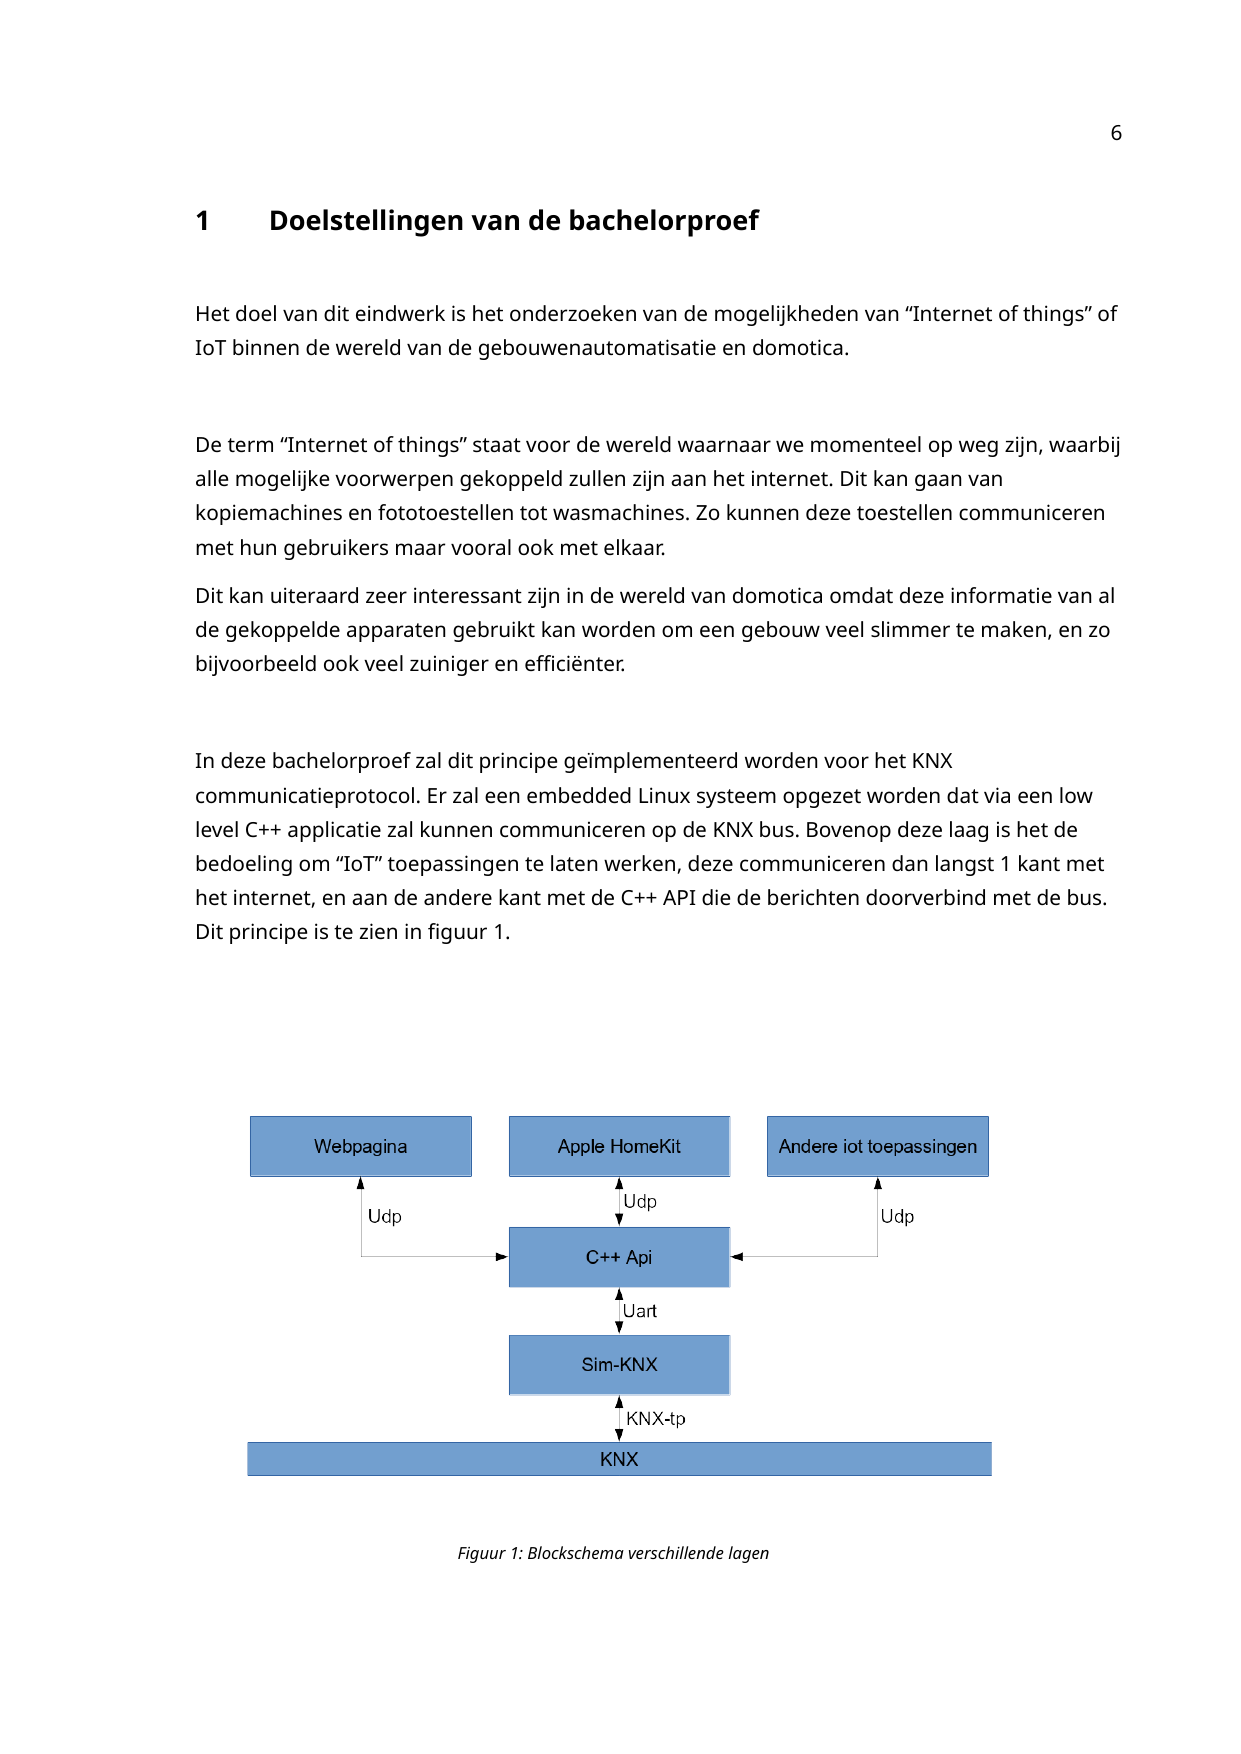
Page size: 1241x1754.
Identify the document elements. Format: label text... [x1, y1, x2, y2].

picture [212, 966, 1017, 1535]
text In deze bachelorproef zal dit principe geïmplementeerd worden voor het KNX communicatieprotocol. Er zal een embedded Linux systeem opgezet worden dat via een low level C++ applicatie zal kunnen communiceren op de KNX bus. Bovenop deze laag is het de bedoeling om “IoT” toepassingen te laten werken, deze communiceren dan langst 1 kant met het internet, en aan de andere kant met de C++ API die de berichten doorverbind met de bus. Dit principe is te zien in figuur 1. [195, 747, 1122, 945]
text [213, 954, 1016, 966]
text Het doel van dit eindwerk is het onderzoeken van de mogelijkheden van “Internet of things” of IoT binnen de wereld van de gebouwenautomatisatie en domotica. [195, 299, 1122, 362]
text De term “Internet of things” staat voor de wereld waarnaar we momenteel op weg zijn, waarbij alle mogelijke voorwerpen gekoppeld zullen zijn aan het internet. Dit kan gaan van kopiemachines en fototoestellen tot wasmachines. Zo kunnen deze toestellen communiceren met hun gebruikers maar vooral ook met elkaar. [195, 430, 1122, 561]
text Dit kan uiteraard zeer interessant zijn in de wereld van domotica omdat deze informatie van al de gekoppelde apparaten gebruikt kan worden om een gebouw veel slimmer te maken, en zo bijvoorbeeld ook veel zuiniger en efficiënter. [195, 581, 1122, 678]
subtitle 1 Doelstellingen van de bachelorproef [195, 201, 1122, 238]
text Figuur 1: Blockschema verschillende lagen [213, 1535, 1016, 1564]
